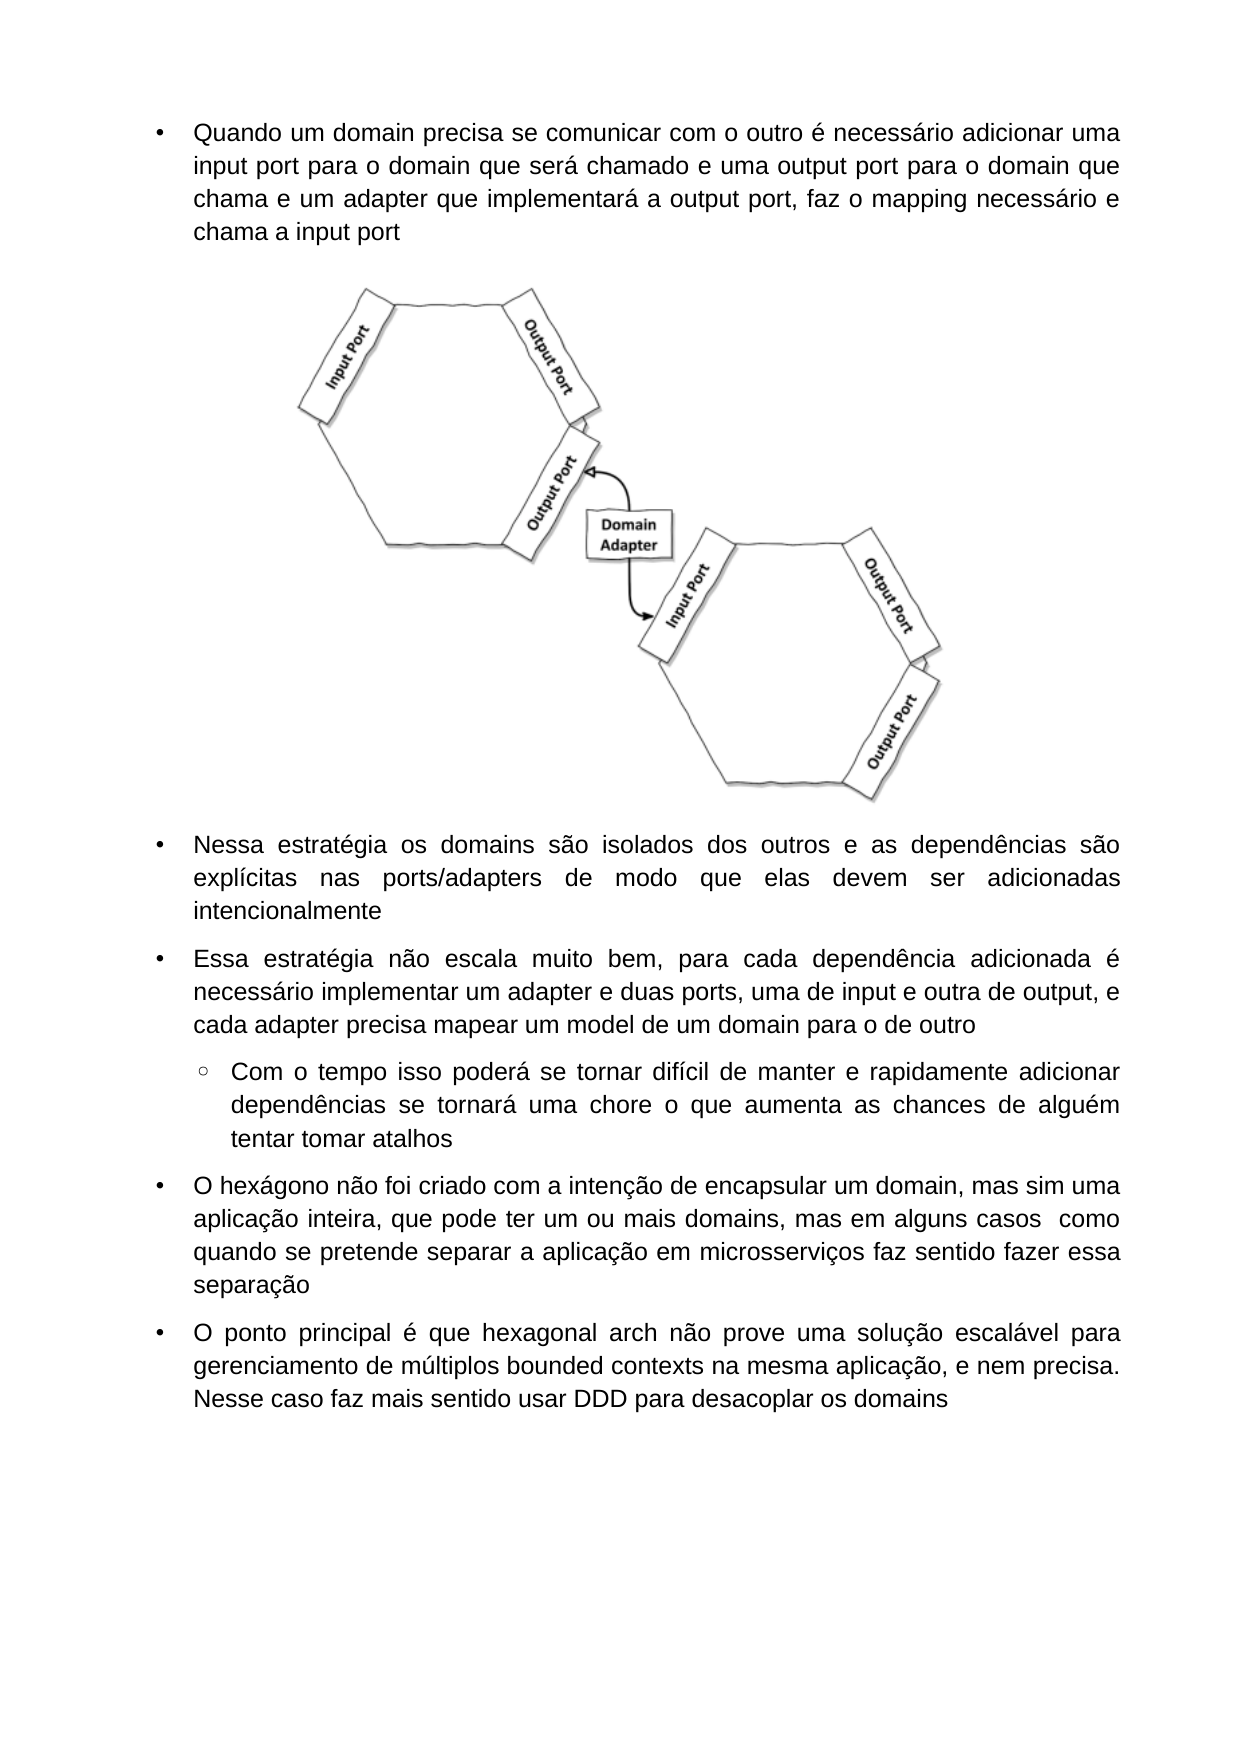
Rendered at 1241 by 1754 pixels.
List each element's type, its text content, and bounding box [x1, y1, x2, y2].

list O hexágono não foi criado com a intenção de encapsular um domain, mas sim uma aplicação inteira, que pode ter um ou mais domains, mas em alguns casos como quando se pretende separar a aplicação em microsserviços faz sentido fazer essa separação [156, 1171, 1122, 1299]
list O ponto principal é que hexagonal arch não prove uma solução escalável para gerenciamento de múltiplos bounded contexts na mesma aplicação, e nem precisa. Nesse caso faz mais sentido usar DDD para desacoplar os domains [156, 1318, 1122, 1413]
list Essa estratégia não escala muito bem, para cada dependência adicionada é necessário implementar um adapter e duas ports, uma de input e outra de output, e cada adapter precisa mapear um model de um domain para o de outro [156, 944, 1122, 1038]
list Nessa estratégia os domains são isolados dos outros e as dependências são explícitas nas ports/adapters de modo que elas devem ser adicionadas intencionalmente [156, 830, 1122, 925]
list Com o tempo isso poderá se tornar difícil de manter e rapidamente adicionar dependências se tornará uma chore o que aumenta as chances de alguém tentar tomar atalhos [193, 1057, 1122, 1152]
list Quando um domain precisa se comunicar com o outro é necessário adicionar uma input port para o domain que será chamado e uma output port para o domain que chama e um adapter que implementará a output port, faz o mapping necessário e chama a input port [156, 118, 1122, 246]
picture [287, 265, 953, 811]
